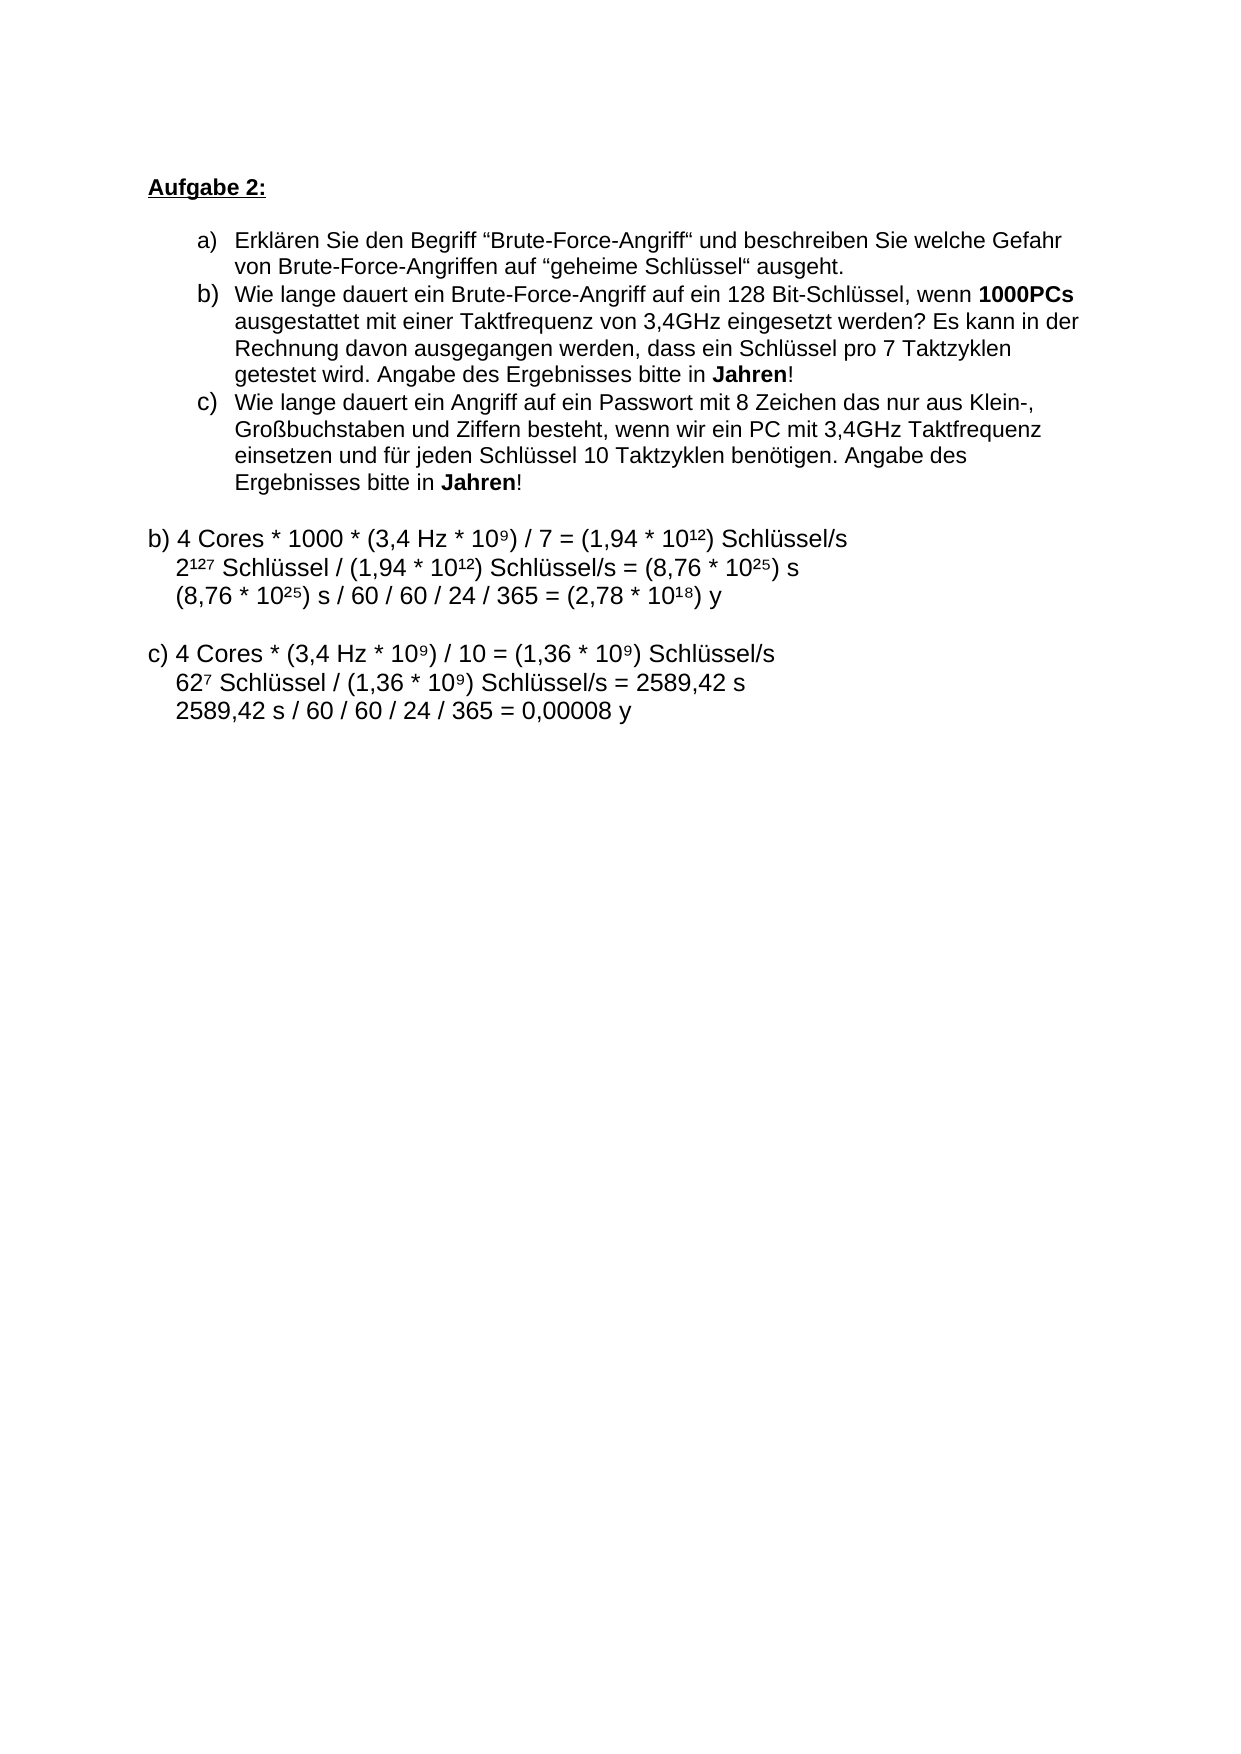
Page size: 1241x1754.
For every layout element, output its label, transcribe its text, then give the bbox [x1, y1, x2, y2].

text 62⁷ Schlüssel / (1,36 * 10⁹) Schlüssel/s = 2589,42 s [148, 667, 1093, 696]
text 2589,42 s / 60 / 60 / 24 / 365 = 0,00008 y [148, 696, 1093, 725]
text c) 4 Cores * (3,4 Hz * 10⁹) / 10 = (1,36 * 10⁹) Schlüssel/s [148, 639, 1093, 667]
text 2¹²⁷ Schlüssel / (1,94 * 10¹²) Schlüssel/s = (8,76 * 10²⁵) s [148, 552, 1093, 581]
text b) 4 Cores * 1000 * (3,4 Hz * 10⁹) / 7 = (1,94 * 10¹²) Schlüssel/s [148, 524, 1093, 552]
list Wie lange dauert ein Angriff auf ein Passwort mit 8 Zeichen das nur aus Klein-, Großbuchstaben und Ziffern besteht, wenn wir ein PC mit 3,4GHz Taktfrequenz einsetzen und für jeden Schlüssel 10 Taktzyklen benötigen. Angabe des Ergebnisses bitte in Jahren! [197, 387, 1081, 495]
list Erklären Sie den Begriff “Brute-Force-Angriff“ und beschreiben Sie welche Gefahr von Brute-Force-Angriffen auf “geheime Schlüssel“ ausgeht. [197, 227, 1081, 279]
text Aufgabe 2: [148, 174, 1081, 200]
list Wie lange dauert ein Brute-Force-Angriff auf ein 128 Bit-Schlüssel, wenn 1000PCs ausgestattet mit einer Taktfrequenz von 3,4GHz eingesetzt werden? Es kann in der Rechnung davon ausgegangen werden, dass ein Schlüssel pro 7 Taktzyklen getestet wird. Angabe des Ergebnisses bitte in Jahren! [197, 279, 1081, 387]
text (8,76 * 10²⁵) s / 60 / 60 / 24 / 365 = (2,78 * 10¹⁸) y [148, 581, 1093, 610]
